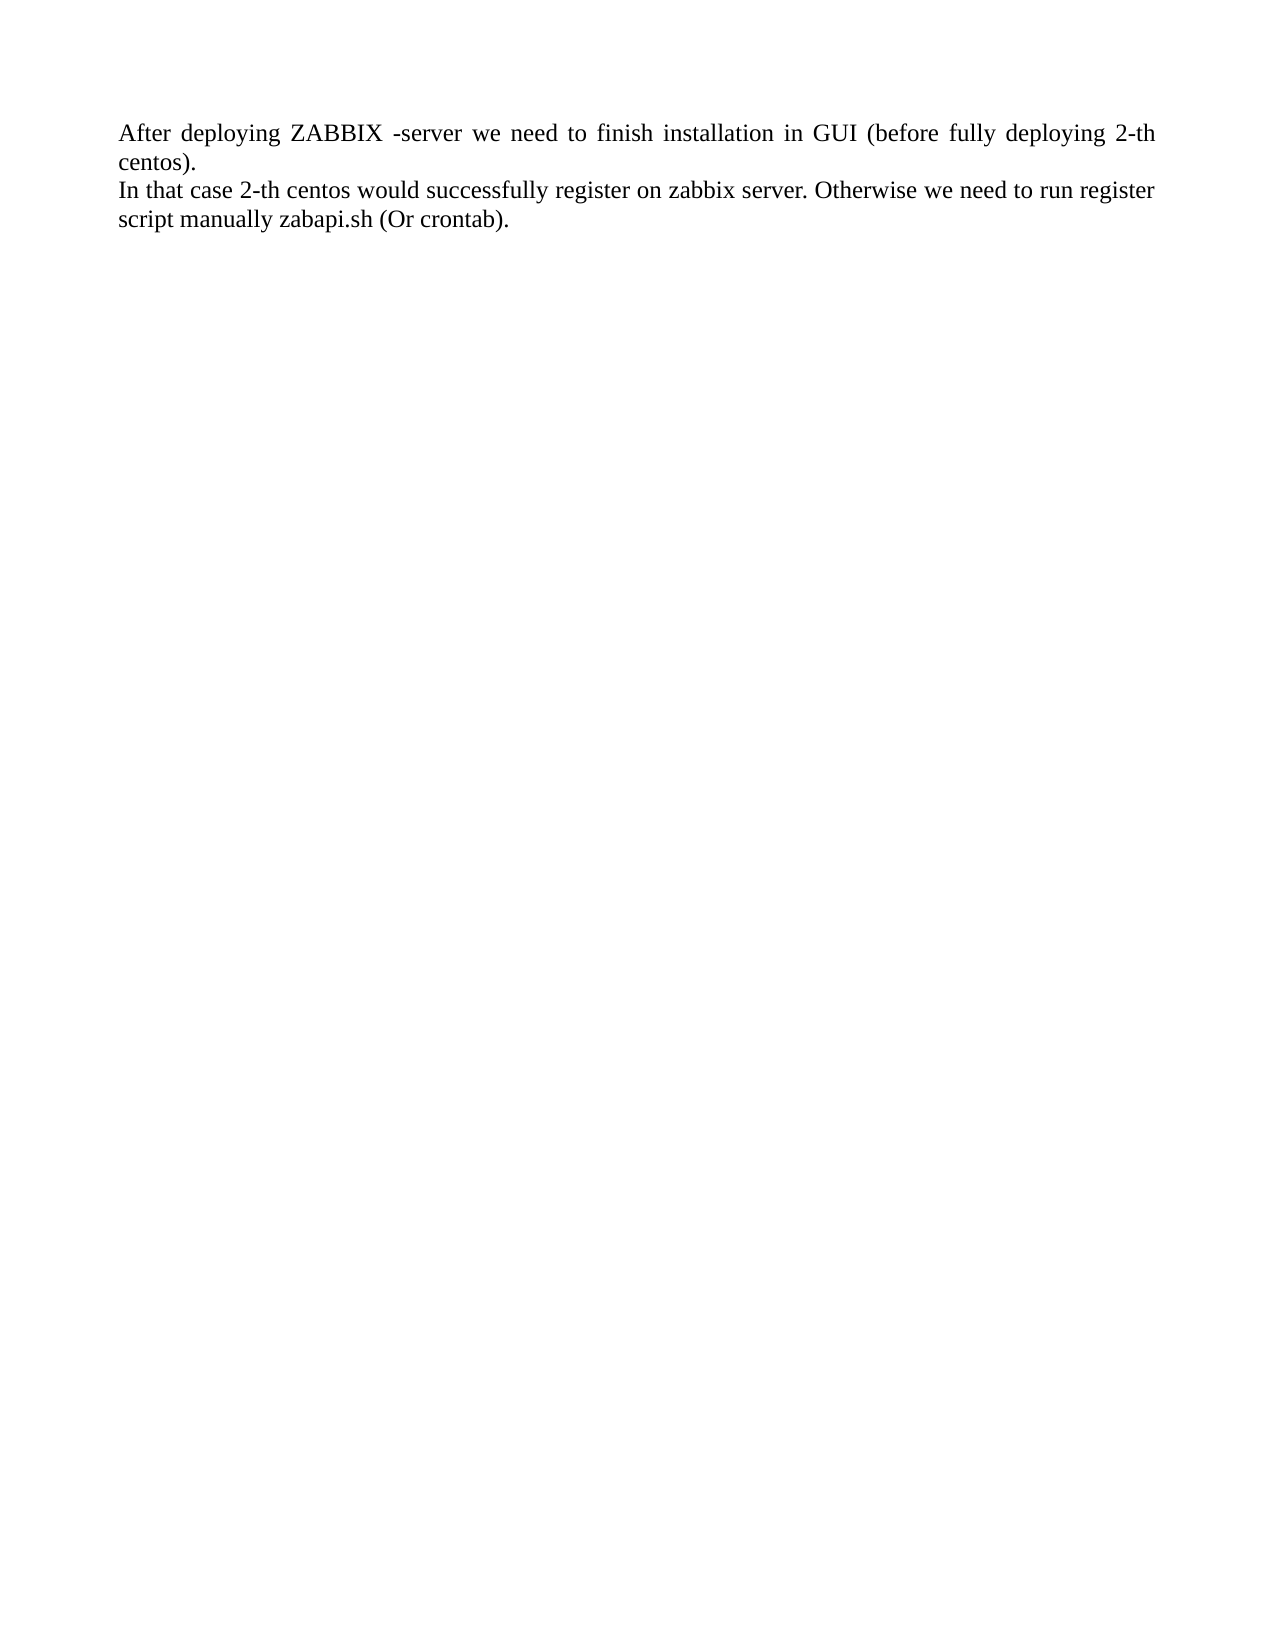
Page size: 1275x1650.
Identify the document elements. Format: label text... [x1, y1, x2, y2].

text In that case 2-th centos would successfully register on zabbix server. Otherwise we need to run register script manually zabapi.sh (Or crontab). [118, 176, 1157, 233]
text After deploying ZABBIX -server we need to finish installation in GUI (before fully deploying 2-th centos). [118, 118, 1157, 176]
